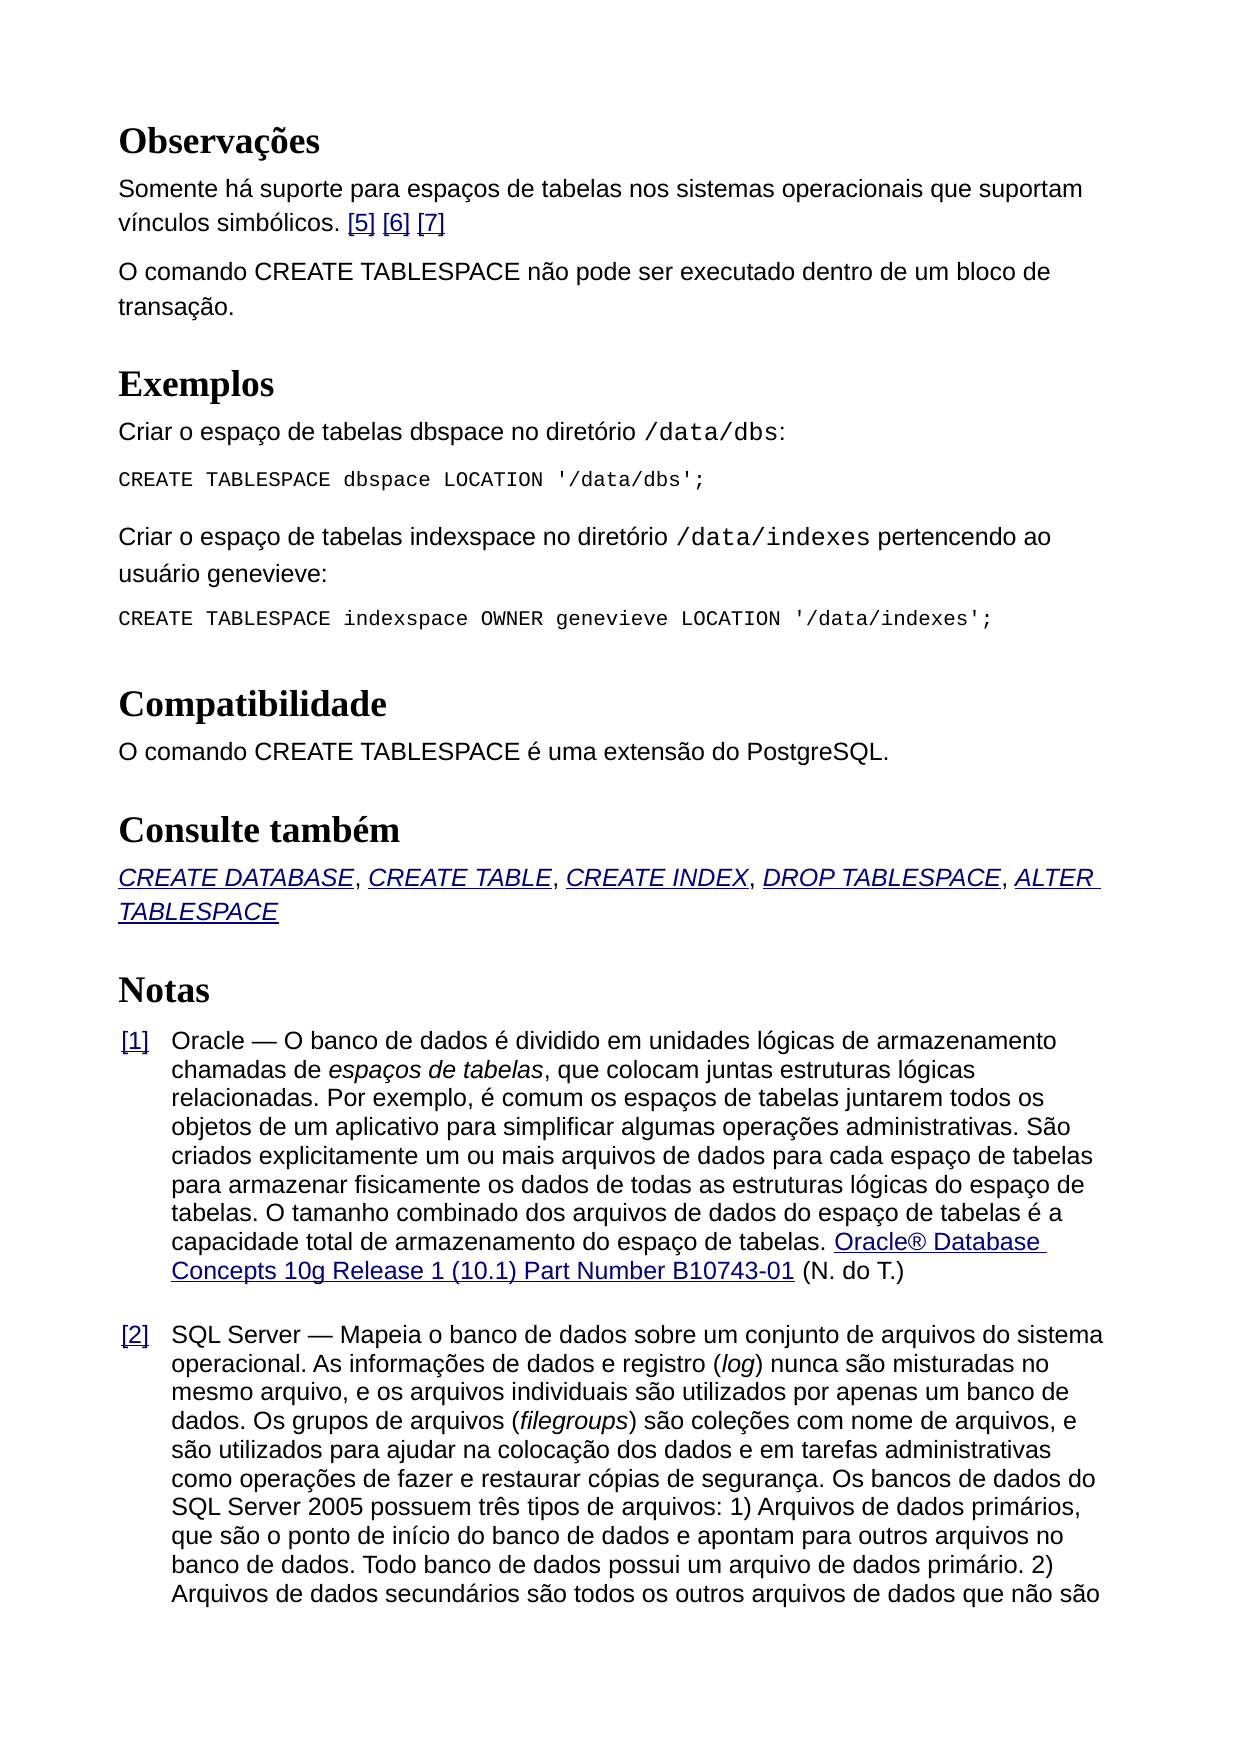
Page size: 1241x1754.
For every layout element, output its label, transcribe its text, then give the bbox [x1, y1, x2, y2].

subtitle Notas [118, 967, 1122, 1010]
subtitle Exemplos [118, 362, 1122, 405]
text Somente há suporte para espaços de tabelas nos sistemas operacionais que suportam vínculos simbólicos. [5] [6] [7] [118, 174, 1122, 237]
text CREATE TABLESPACE dbspace LOCATION '/data/dbs'; [118, 469, 1122, 493]
text CREATE TABLESPACE indexspace OWNER genevieve LOCATION '/data/indexes'; [118, 608, 1122, 631]
subtitle Compatibilidade [118, 682, 1122, 725]
table_cell [2] [118, 1317, 168, 1610]
text O comando CREATE TABLESPACE não pode ser executado dentro de um bloco de transação. [118, 257, 1122, 321]
text CREATE DATABASE, CREATE TABLE, CREATE INDEX, DROP TABLESPACE, ALTER TABLESPACE [118, 863, 1122, 926]
table_header [1] [118, 1023, 168, 1317]
table_cell SQL Server — Mapeia o banco de dados sobre um conjunto de arquivos do sistema operacional. As informações de dados e registro (log) nunca são misturadas no mesmo arquivo, e os arquivos individuais são utilizados por apenas um banco de dados. Os grupos de arquivos (filegroups) são coleções com nome de arquivos, e são utilizados para ajudar na colocação dos dados e em tarefas administrativas como operações de fazer e restaurar cópias de segurança. Os bancos de dados do SQL Server 2005 possuem três tipos de arquivos: 1) Arquivos de dados primários, que são o ponto de início do banco de dados e apontam para outros arquivos no banco de dados. Todo banco de dados possui um arquivo de dados primário. 2) Arquivos de dados secundários são todos os outros arquivos de dados que não são [168, 1317, 1122, 1610]
text Criar o espaço de tabelas dbspace no diretório /data/dbs: [118, 417, 1122, 448]
subtitle Consulte também [118, 807, 1122, 850]
subtitle Observações [118, 118, 1122, 161]
text O comando CREATE TABLESPACE é uma extensão do PostgreSQL. [118, 737, 1122, 766]
text Criar o espaço de tabelas indexspace no diretório /data/indexes pertencendo ao usuário genevieve: [118, 522, 1122, 587]
table_header Oracle — O banco de dados é dividido em unidades lógicas de armazenamento chamadas de espaços de tabelas, que colocam juntas estruturas lógicas relacionadas. Por exemplo, é comum os espaços de tabelas juntarem todos os objetos de um aplicativo para simplificar algumas operações administrativas. São criados explicitamente um ou mais arquivos de dados para cada espaço de tabelas para armazenar fisicamente os dados de todas as estruturas lógicas do espaço de tabelas. O tamanho combinado dos arquivos de dados do espaço de tabelas é a capacidade total de armazenamento do espaço de tabelas. Oracle® Database Concepts 10g Release 1 (10.1) Part Number B10743-01 (N. do T.) [168, 1023, 1122, 1317]
